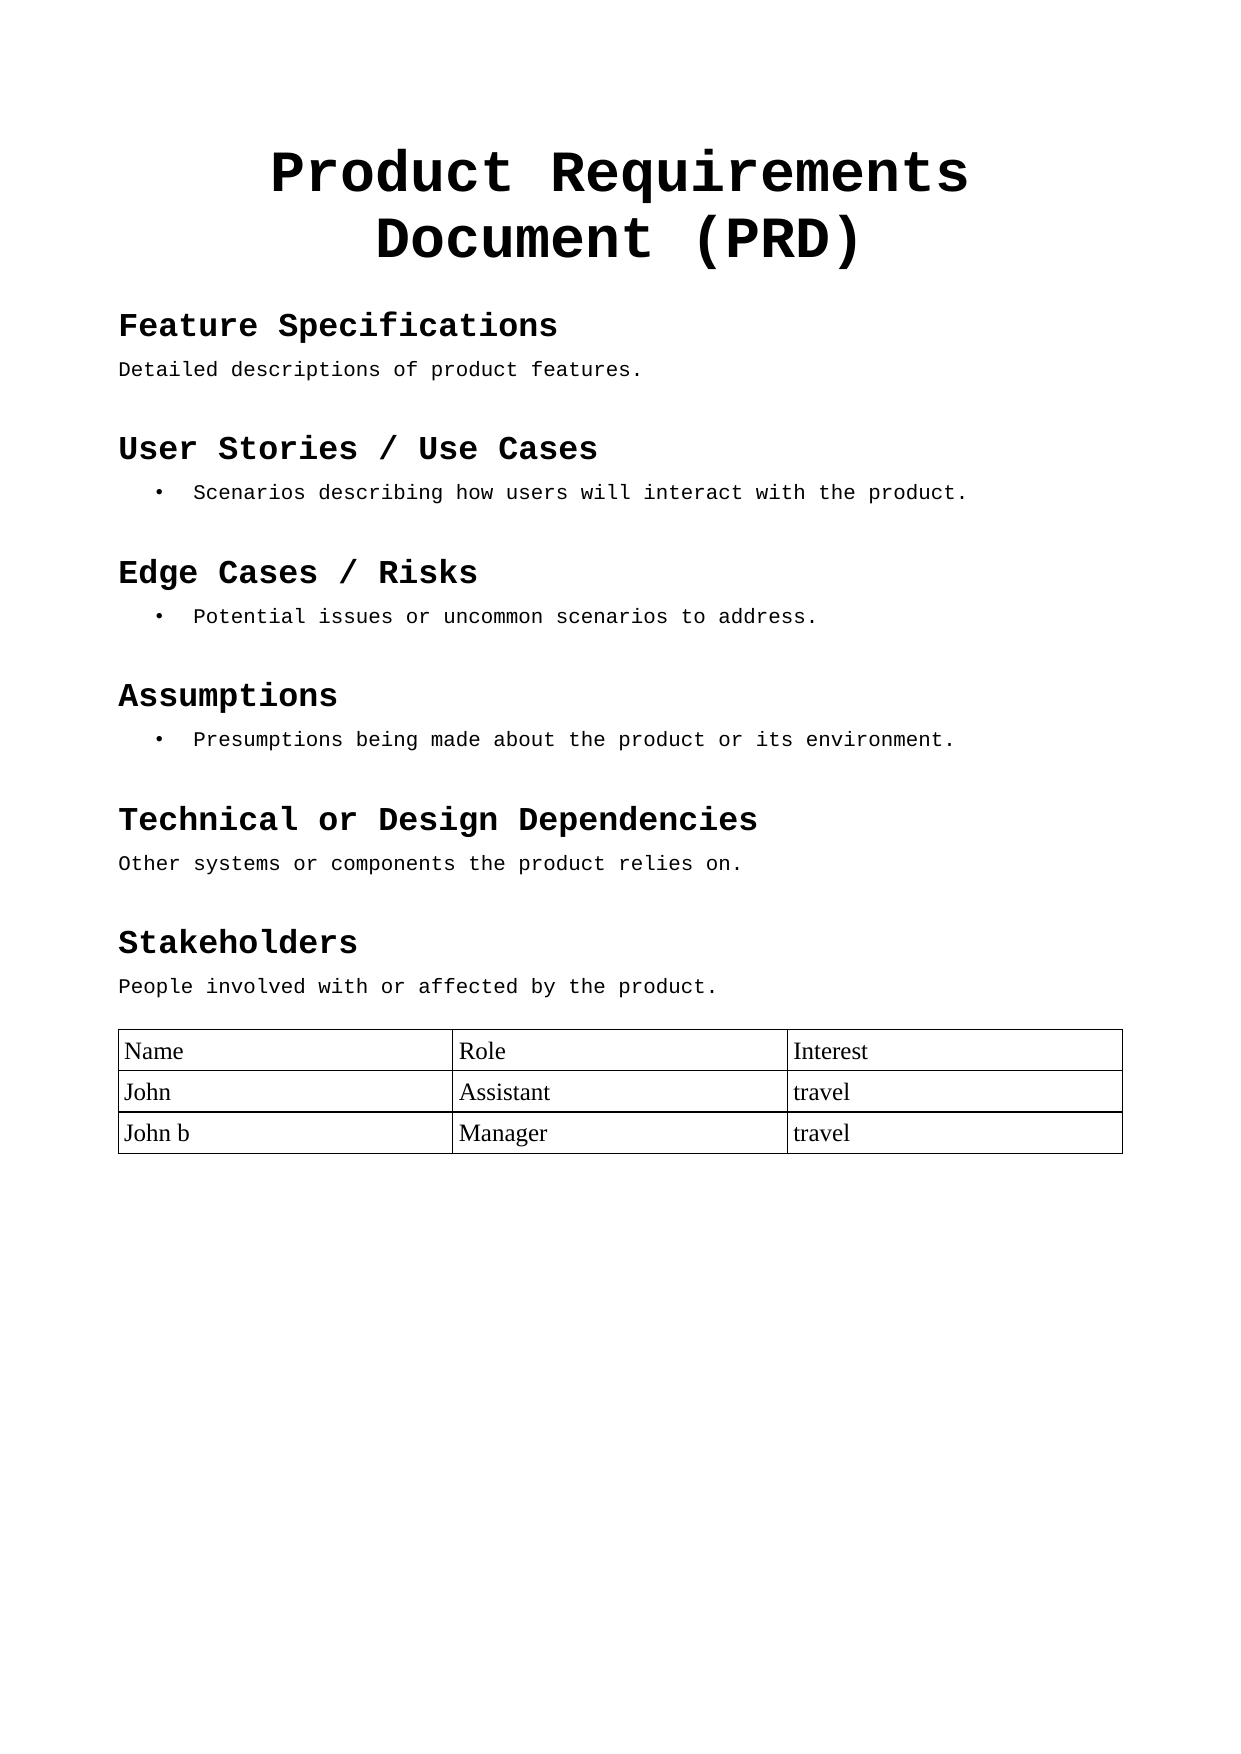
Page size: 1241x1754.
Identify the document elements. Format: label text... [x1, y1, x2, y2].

text People involved with or affected by the product. [118, 977, 1122, 1000]
table_cell travel [788, 1113, 1122, 1153]
subtitle User Stories / Use Cases [118, 432, 1122, 470]
table_cell John [119, 1071, 452, 1111]
table_cell travel [788, 1071, 1122, 1111]
text Other systems or components the product relies on. [118, 853, 1122, 877]
list Scenarios describing how users will interact with the product. [156, 482, 1122, 506]
list Presumptions being made about the product or its environment. [156, 729, 1122, 753]
table_header Role [453, 1030, 787, 1070]
subtitle Assumptions [118, 679, 1122, 717]
subtitle Stakeholders [118, 926, 1122, 964]
subtitle Edge Cases / Risks [118, 556, 1122, 593]
subtitle Technical or Design Dependencies [118, 803, 1122, 841]
subtitle Feature Specifications [118, 308, 1122, 346]
table_header Interest [788, 1030, 1122, 1070]
table_cell Assistant [453, 1071, 787, 1111]
table_cell Manager [453, 1113, 787, 1153]
table_cell John b [119, 1113, 452, 1153]
text Detailed descriptions of product features. [118, 359, 1122, 382]
table_header Name [119, 1030, 452, 1070]
list Potential issues or uncommon scenarios to address. [156, 606, 1122, 629]
title Product Requirements Document (PRD) [118, 143, 1122, 275]
